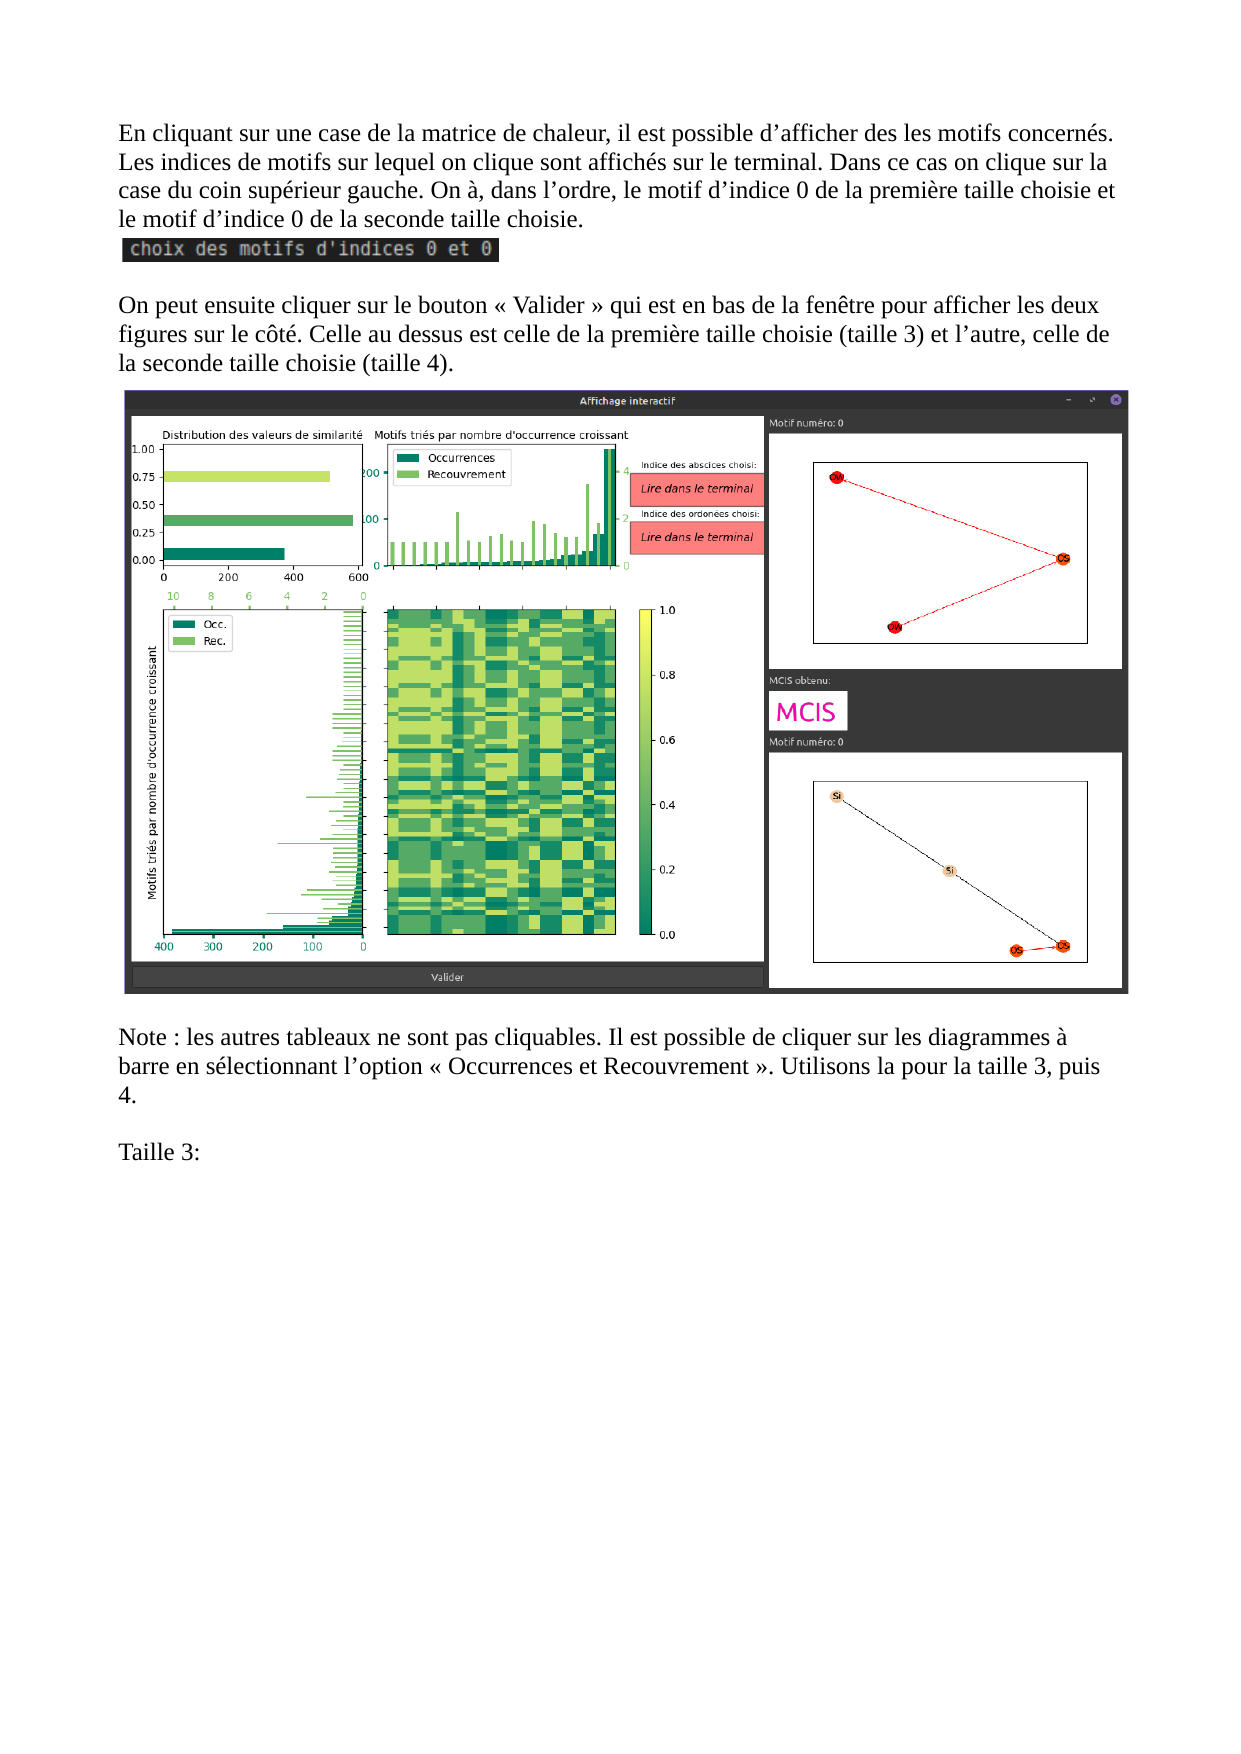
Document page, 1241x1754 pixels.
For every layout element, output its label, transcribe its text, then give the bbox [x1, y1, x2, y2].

text Note : les autres tableaux ne sont pas cliquables. Il est possible de cliquer sur les diagrammes à barre en sélectionnant l’option « Occurrences et Recouvrement ». Utilisons la pour la taille 3, puis 4. [118, 1022, 1122, 1109]
picture [122, 238, 499, 262]
picture [124, 390, 1129, 994]
text En cliquant sur une case de la matrice de chaleur, il est possible d’afficher des les motifs concernés. Les indices de motifs sur lequel on clique sont affichés sur le terminal. Dans ce cas on clique sur la case du coin supérieur gauche. On à, dans l’ordre, le motif d’indice 0 de la première taille choisie et le motif d’indice 0 de la seconde taille choisie. [118, 118, 1122, 233]
text Taille 3: [118, 1137, 1122, 1166]
text On peut ensuite cliquer sur le bouton « Valider » qui est en bas de la fenêtre pour afficher les deux figures sur le côté. Celle au dessus est celle de la première taille choisie (taille 3) et l’autre, celle de la seconde taille choisie (taille 4). [118, 291, 1122, 377]
